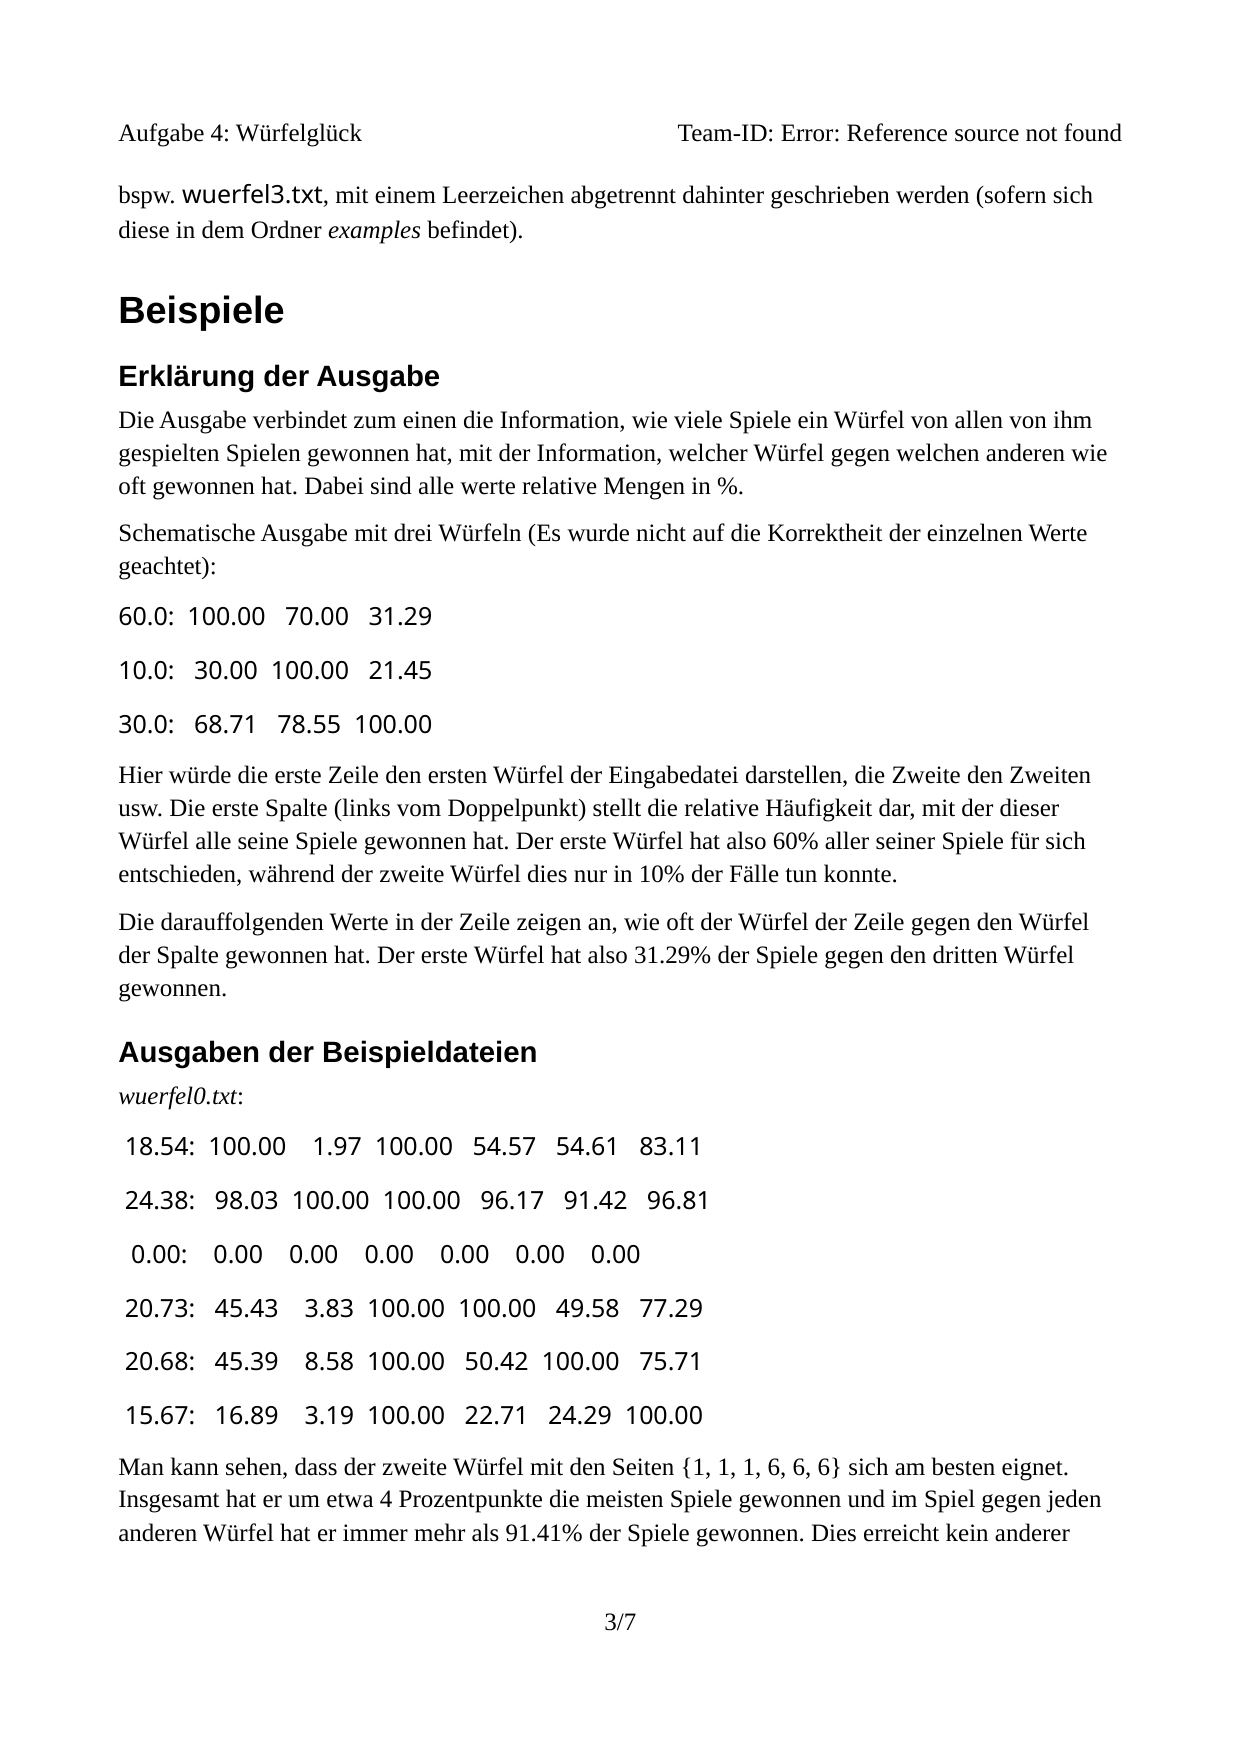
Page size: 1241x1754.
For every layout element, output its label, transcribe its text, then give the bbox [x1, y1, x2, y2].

text 18.54: 100.00 1.97 100.00 54.57 54.61 83.11 [118, 1129, 1122, 1163]
text Man kann sehen, dass der zweite Würfel mit den Seiten {1, 1, 1, 6, 6, 6} sich am besten eignet. Insgesamt hat er um etwa 4 Prozentpunkte die meisten Spiele gewonnen und im Spiel gegen jeden anderen Würfel hat er immer mehr als 91.41% der Spiele gewonnen. Dies erreicht kein anderer [118, 1452, 1122, 1546]
text Die Ausgabe verbindet zum einen die Information, wie viele Spiele ein Würfel von allen von ihm gespielten Spielen gewonnen hat, mit der Information, welcher Würfel gegen welchen anderen wie oft gewonnen hat. Dabei sind alle werte relative Mengen in %. [118, 405, 1122, 499]
text Die darauffolgenden Werte in der Zeile zeigen an, wie oft der Würfel der Zeile gegen den Würfel der Spalte gewonnen hat. Der erste Würfel hat also 31.29% der Spiele gegen den dritten Würfel gewonnen. [118, 907, 1122, 1002]
text Schematische Ausgabe mit drei Würfeln (Es wurde nicht auf die Korrektheit der einzelnen Werte geachtet): [118, 518, 1122, 580]
text 20.73: 45.43 3.83 100.00 100.00 49.58 77.29 [118, 1290, 1122, 1324]
text 15.67: 16.89 3.19 100.00 22.71 24.29 100.00 [118, 1398, 1122, 1432]
text 10.0: 30.00 100.00 21.45 [118, 653, 1122, 687]
subtitle Ausgaben der Beispieldateien [118, 1035, 1122, 1069]
text 24.38: 98.03 100.00 100.00 96.17 91.42 96.81 [118, 1183, 1122, 1217]
text 60.0: 100.00 70.00 31.29 [118, 599, 1122, 633]
text 20.68: 45.39 8.58 100.00 50.42 100.00 75.71 [118, 1344, 1122, 1378]
text 30.0: 68.71 78.55 100.00 [118, 707, 1122, 741]
text Hier würde die erste Zeile den ersten Würfel der Eingabedatei darstellen, die Zweite den Zweiten usw. Die erste Spalte (links vom Doppelpunkt) stellt die relative Häufigkeit dar, mit der dieser Würfel alle seine Spiele gewonnen hat. Der erste Würfel hat also 60% aller seiner Spiele für sich entschieden, während der zweite Würfel dies nur in 10% der Fälle tun konnte. [118, 760, 1122, 888]
subtitle Erklärung der Ausgabe [118, 358, 1122, 392]
text wuerfel0.txt: [118, 1081, 1122, 1110]
text 0.00: 0.00 0.00 0.00 0.00 0.00 0.00 [118, 1237, 1122, 1271]
subtitle Beispiele [118, 288, 1122, 331]
text bspw. wuerfel3.txt, mit einem Leerzeichen abgetrennt dahinter geschrieben werden (sofern sich diese in dem Ordner examples befindet). [118, 177, 1122, 244]
